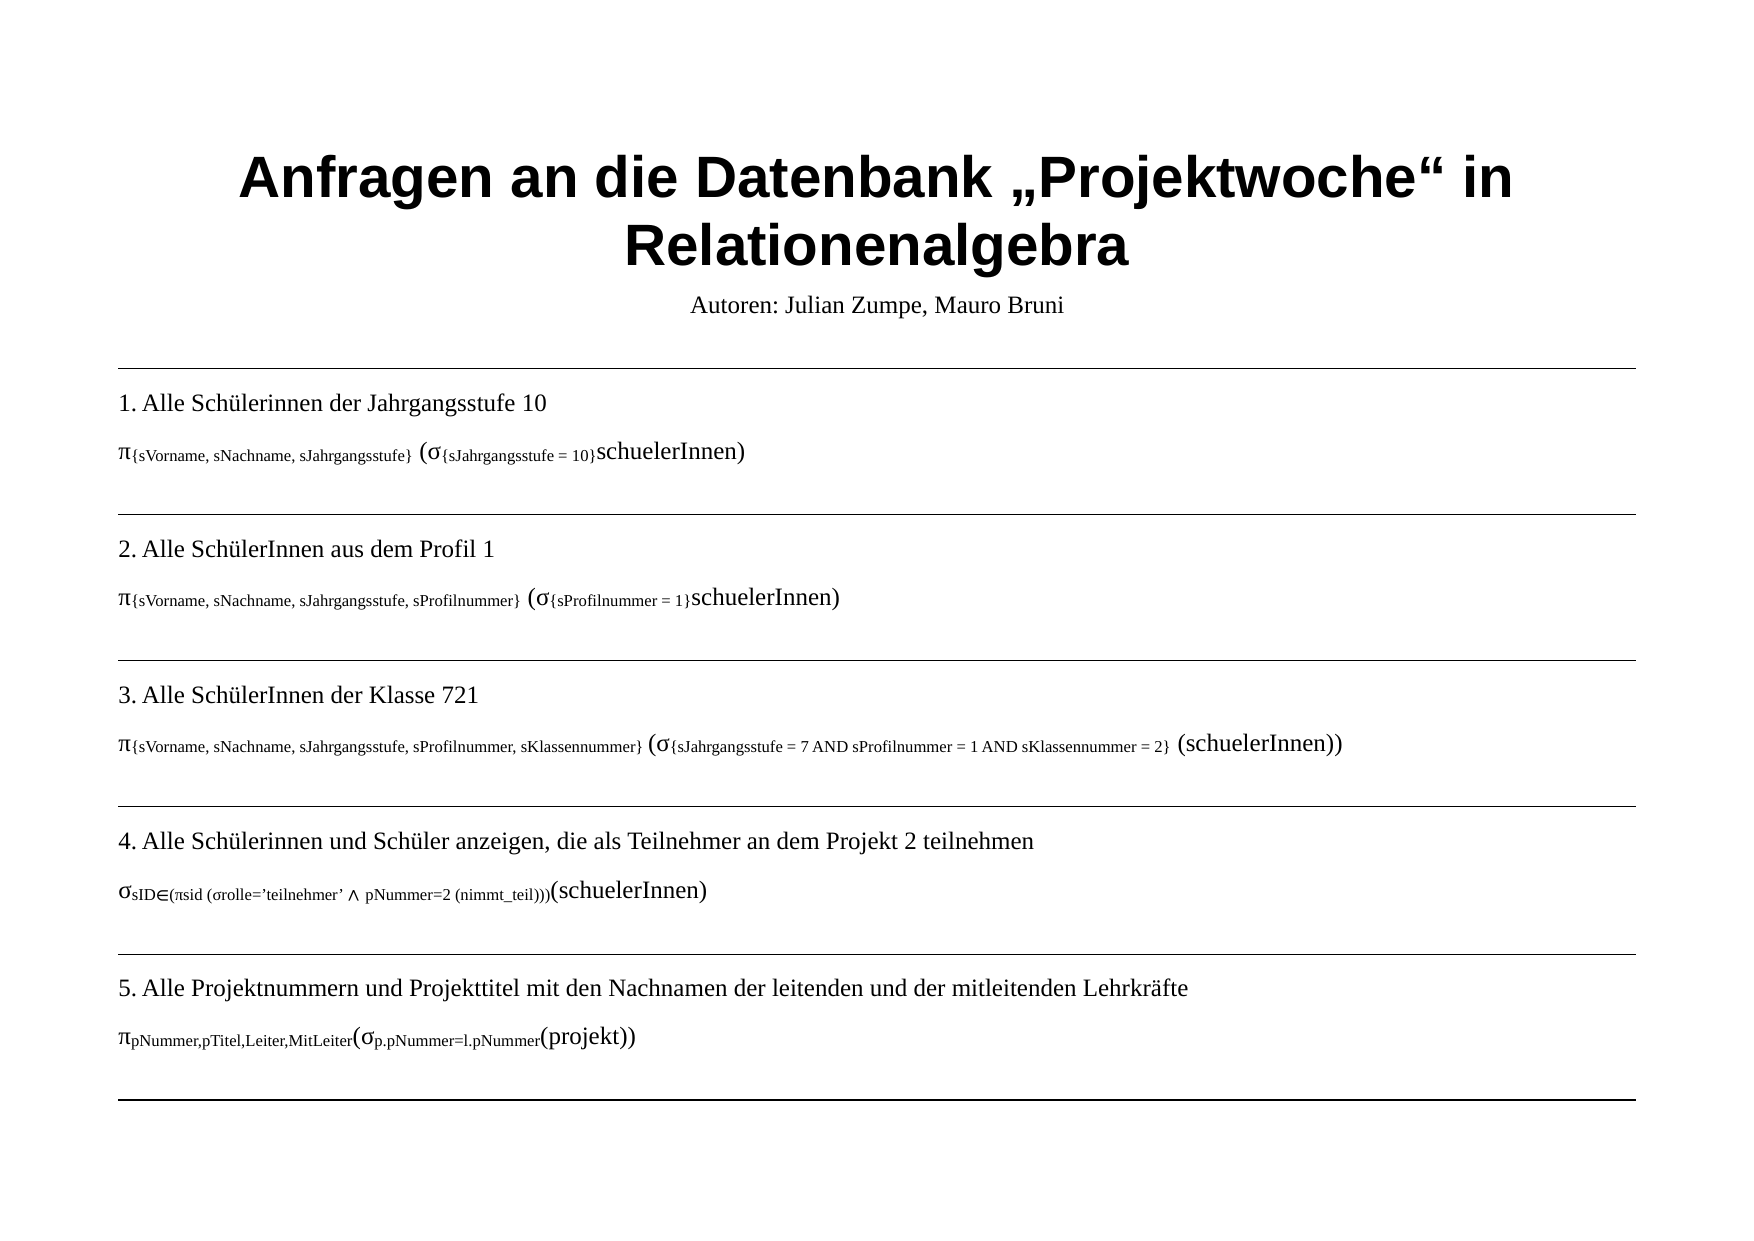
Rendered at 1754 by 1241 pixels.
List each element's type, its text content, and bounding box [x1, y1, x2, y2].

text 1. Alle Schülerinnen der Jahrgangsstufe 10 [118, 388, 1636, 417]
text 5. Alle Projektnummern und Projekttitel mit den Nachnamen der leitenden und der mitleitenden Lehrkräfte [118, 973, 1636, 1002]
text Autoren: Julian Zumpe, Mauro Bruni [118, 290, 1636, 318]
text 4. Alle Schülerinnen und Schüler anzeigen, die als Teilnehmer an dem Projekt 2 teilnehmen [118, 826, 1636, 855]
text π{sVorname, sNachname, sJahrgangsstufe, sProfilnummer, sKlassennummer} (σ{sJahrgangsstufe = 7 AND sProfilnummer = 1 AND sKlassennummer = 2} (schuelerInnen)) [118, 728, 1636, 756]
text 2. Alle SchülerInnen aus dem Profil 1 [118, 534, 1636, 563]
text 3. Alle SchülerInnen der Klasse 721 [118, 680, 1636, 709]
text σsID∈(πsid (σrolle=’teilnehmer’ ∧ pNummer=2 (nimmt_teil)))(schuelerInnen) [118, 873, 1636, 904]
text π{sVorname, sNachname, sJahrgangsstufe, sProfilnummer} (σ{sProfilnummer = 1}schuelerInnen) [118, 582, 1636, 610]
title Anfragen an die Datenbank „Projektwoche“ in Relationenalgebra [118, 143, 1636, 277]
text πpNummer,pTitel,Leiter,MitLeiter(σp.pNummer=l.pNummer(projekt)) [118, 1021, 1636, 1050]
text π{sVorname, sNachname, sJahrgangsstufe} (σ{sJahrgangsstufe = 10}schuelerInnen) [118, 436, 1636, 464]
